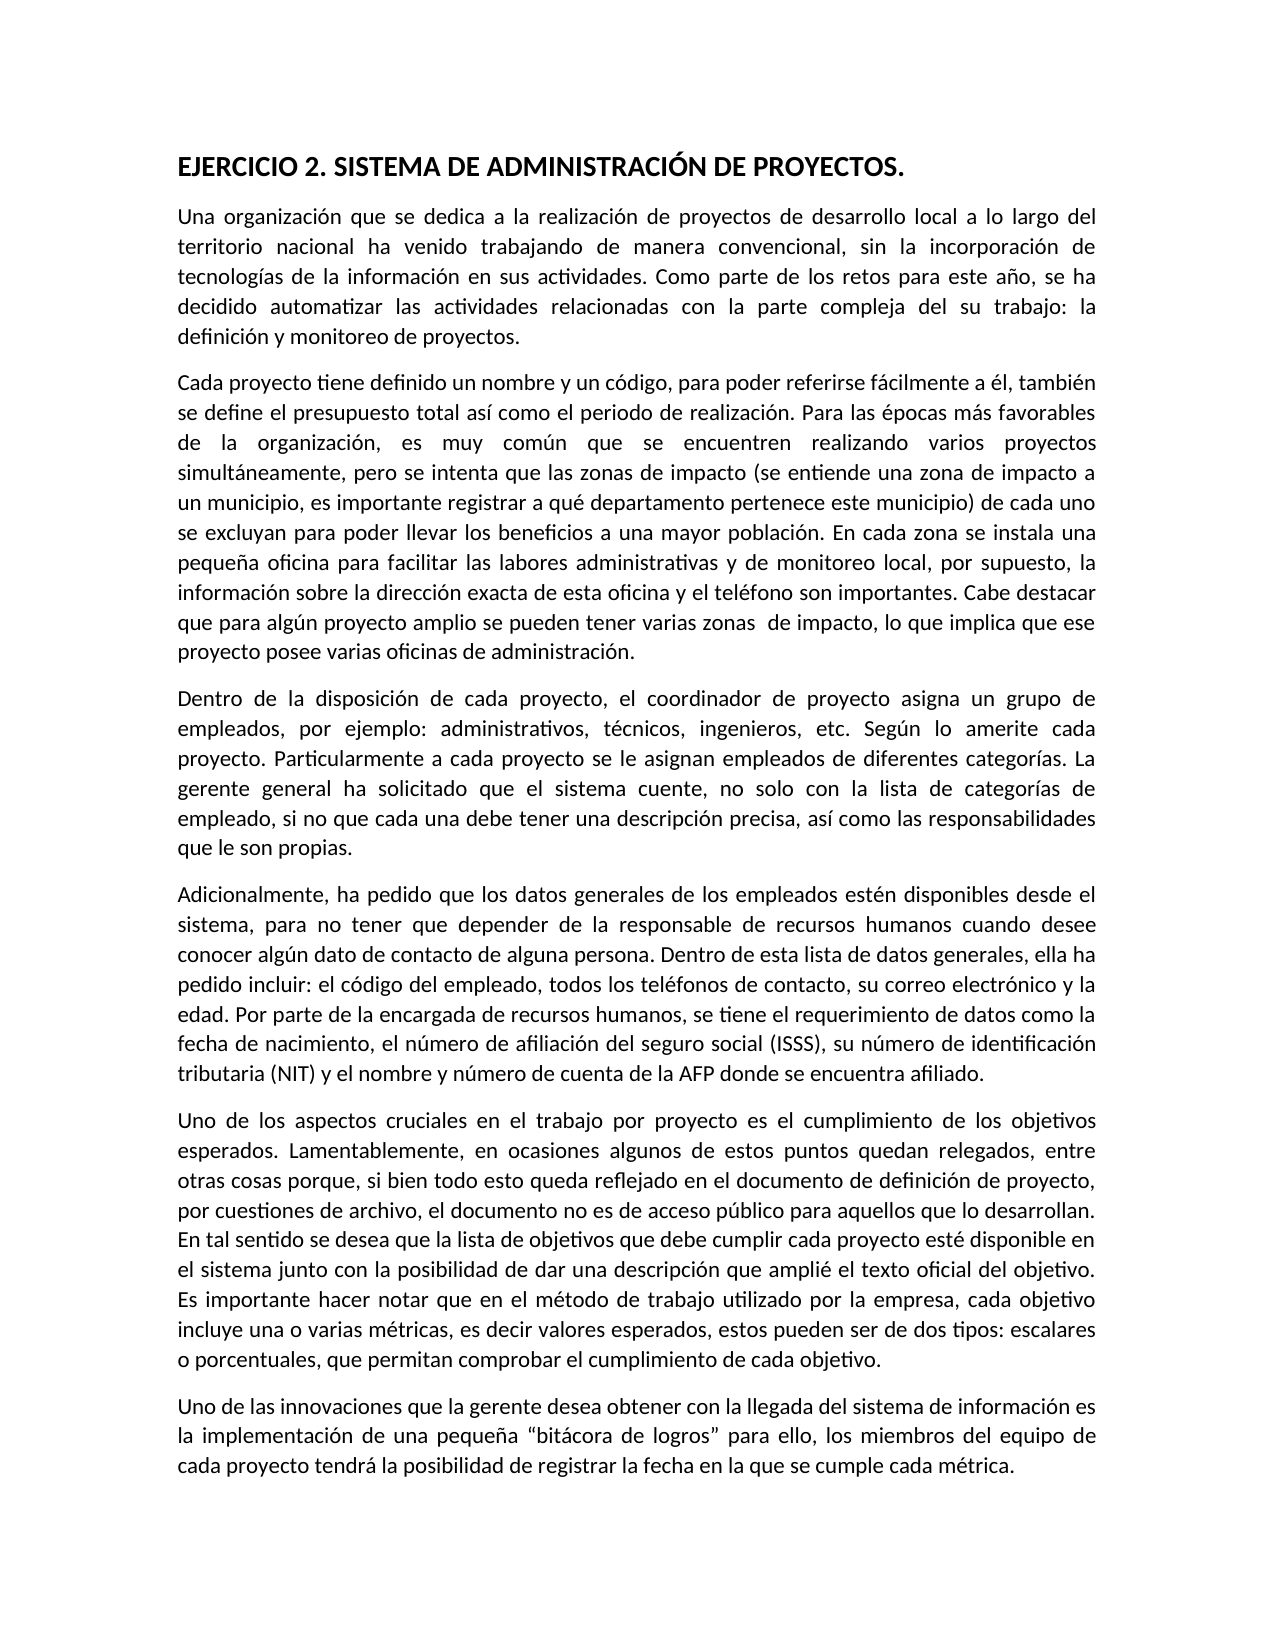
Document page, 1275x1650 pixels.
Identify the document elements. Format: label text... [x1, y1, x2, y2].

text Una organización que se dedica a la realización de proyectos de desarrollo local a lo largo del territorio nacional ha venido trabajando de manera convencional, sin la incorporación de tecnologías de la información en sus actividades. Como parte de los retos para este año, se ha decidido automatizar las actividades relacionadas con la parte compleja del su trabajo: la definición y monitoreo de proyectos. [177, 202, 1098, 350]
text EJERCICIO 2. SISTEMA DE ADMINISTRACIÓN DE PROYECTOS. [177, 148, 1098, 183]
text Adicionalmente, ha pedido que los datos generales de los empleados estén disponibles desde el sistema, para no tener que depender de la responsable de recursos humanos cuando desee conocer algún dato de contacto de alguna persona. Dentro de esta lista de datos generales, ella ha pedido incluir: el código del empleado, todos los teléfonos de contacto, su correo electrónico y la edad. Por parte de la encargada de recursos humanos, se tiene el requerimiento de datos como la fecha de nacimiento, el número de afiliación del seguro social (ISSS), su número de identificación tributaria (NIT) y el nombre y número de cuenta de la AFP donde se encuentra afiliado. [177, 880, 1098, 1087]
text Uno de las innovaciones que la gerente desea obtener con la llegada del sistema de información es la implementación de una pequeña “bitácora de logros” para ello, los miembros del equipo de cada proyecto tendrá la posibilidad de registrar la fecha en la que se cumple cada métrica. [177, 1392, 1098, 1479]
text Dentro de la disposición de cada proyecto, el coordinador de proyecto asigna un grupo de empleados, por ejemplo: administrativos, técnicos, ingenieros, etc. Según lo amerite cada proyecto. Particularmente a cada proyecto se le asignan empleados de diferentes categorías. La gerente general ha solicitado que el sistema cuente, no solo con la lista de categorías de empleado, si no que cada una debe tener una descripción precisa, así como las responsabilidades que le son propias. [177, 684, 1098, 862]
text Cada proyecto tiene definido un nombre y un código, para poder referirse fácilmente a él, también se define el presupuesto total así como el periodo de realización. Para las épocas más favorables de la organización, es muy común que se encuentren realizando varios proyectos simultáneamente, pero se intenta que las zonas de impacto (se entiende una zona de impacto a un municipio, es importante registrar a qué departamento pertenece este municipio) de cada uno se excluyan para poder llevar los beneficios a una mayor población. En cada zona se instala una pequeña oficina para facilitar las labores administrativas y de monitoreo local, por supuesto, la información sobre la dirección exacta de esta oficina y el teléfono son importantes. Cabe destacar que para algún proyecto amplio se pueden tener varias zonas de impacto, lo que implica que ese proyecto posee varias oficinas de administración. [177, 368, 1098, 666]
text Uno de los aspectos cruciales en el trabajo por proyecto es el cumplimiento de los objetivos esperados. Lamentablemente, en ocasiones algunos de estos puntos quedan relegados, entre otras cosas porque, si bien todo esto queda reflejado en el documento de definición de proyecto, por cuestiones de archivo, el documento no es de acceso público para aquellos que lo desarrollan. En tal sentido se desea que la lista de objetivos que debe cumplir cada proyecto esté disponible en el sistema junto con la posibilidad de dar una descripción que amplié el texto oficial del objetivo. Es importante hacer notar que en el método de trabajo utilizado por la empresa, cada objetivo incluye una o varias métricas, es decir valores esperados, estos pueden ser de dos tipos: escalares o porcentuales, que permitan comprobar el cumplimiento de cada objetivo. [177, 1106, 1098, 1373]
